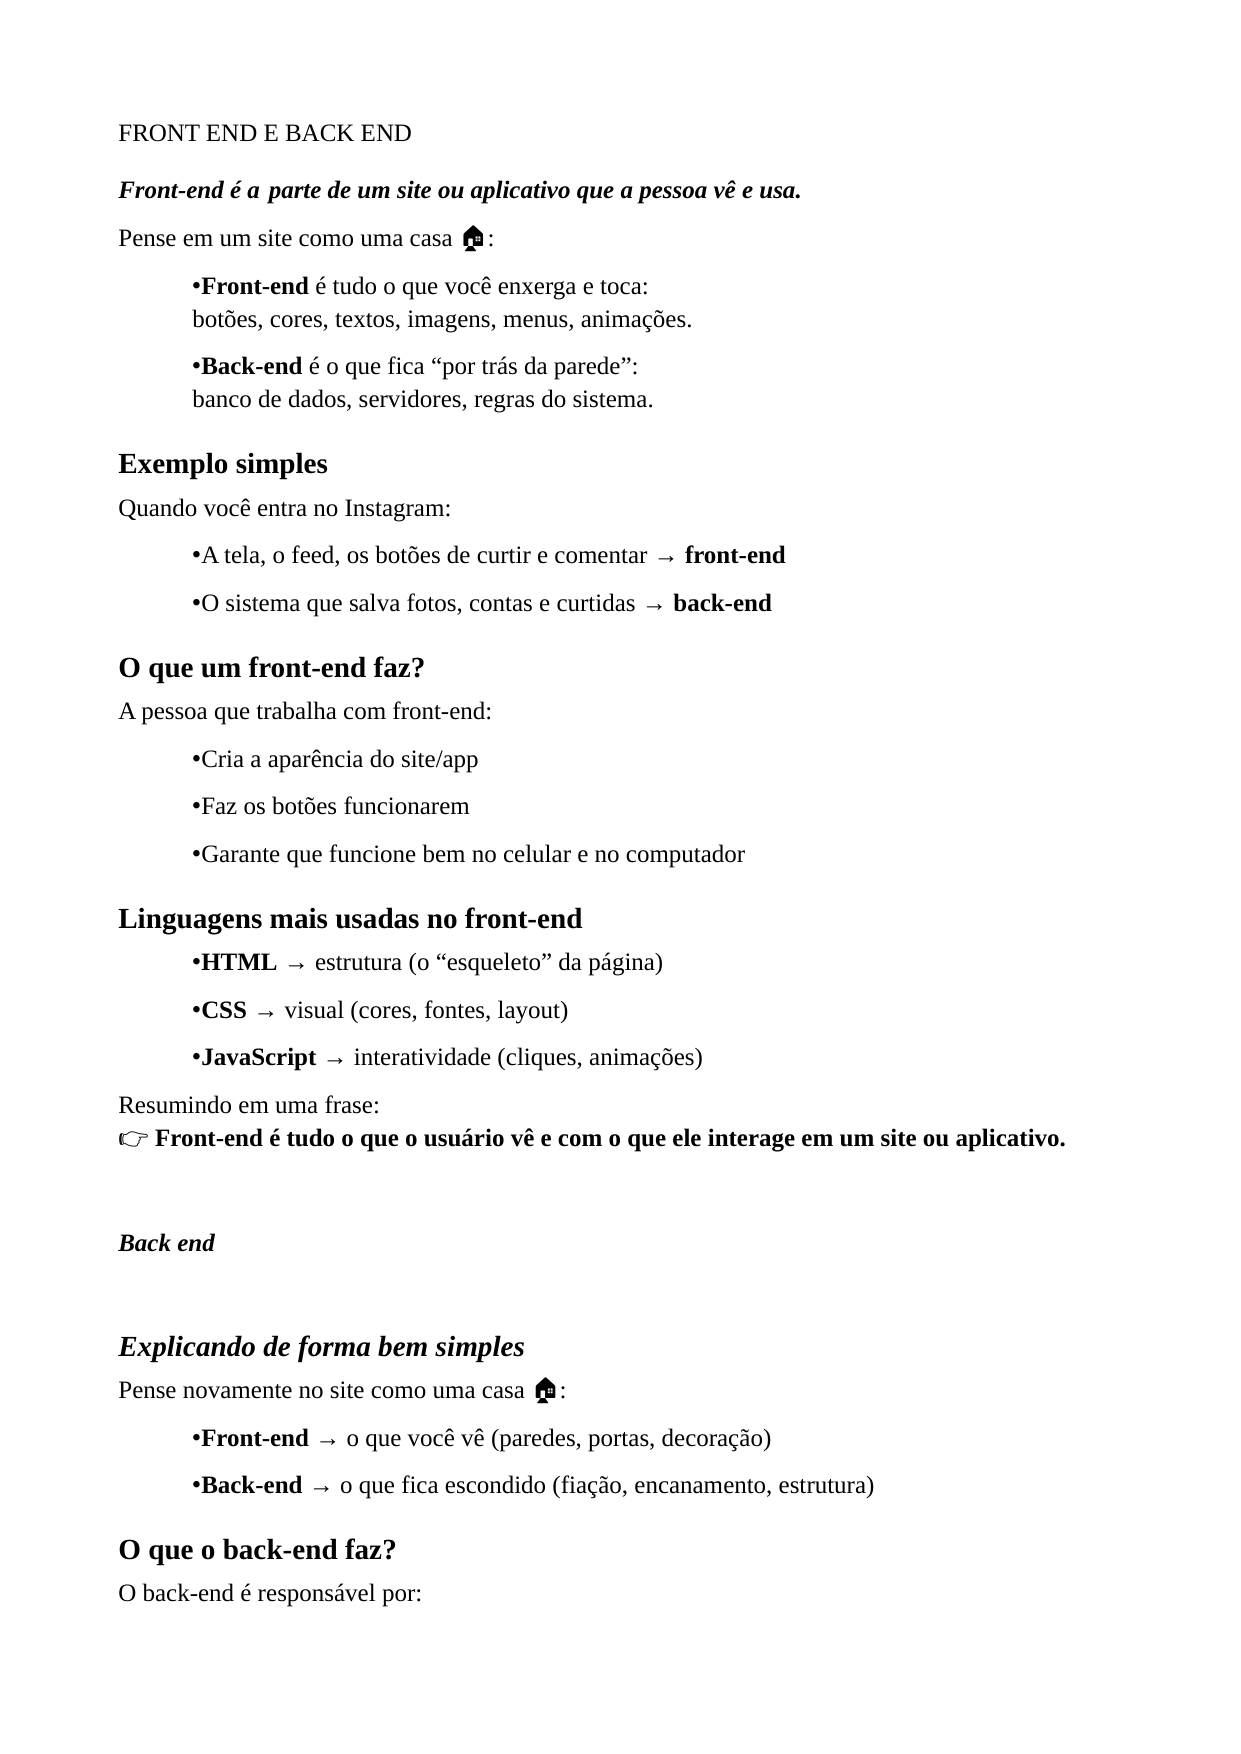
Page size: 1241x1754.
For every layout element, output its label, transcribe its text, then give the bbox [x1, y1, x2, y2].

subtitle O que um front-end faz? [118, 650, 1122, 684]
text FRONT END E BACK END [118, 118, 1122, 147]
subtitle O que o back-end faz? [118, 1532, 1122, 1566]
list Front-end → o que você vê (paredes, portas, decoração) [118, 1423, 1122, 1451]
text Pense em um site como uma casa 🏠: [118, 223, 1122, 252]
list Faz os botões funcionarem [118, 791, 1122, 820]
list Garante que funcione bem no celular e no computador [118, 839, 1122, 868]
text Resumindo em uma frase: 👉 Front-end é tudo o que o usuário vê e com o que ele interage em um site ou aplicativo. [118, 1090, 1122, 1152]
list A tela, o feed, os botões de curtir e comentar → front-end [118, 540, 1122, 569]
list O sistema que salva fotos, contas e curtidas → back-end [118, 588, 1122, 617]
text Quando você entra no Instagram: [118, 493, 1122, 521]
subtitle Explicando de forma bem simples [118, 1329, 1122, 1362]
list Back-end → o que fica escondido (fiação, encanamento, estrutura) [118, 1470, 1122, 1499]
list CSS → visual (cores, fontes, layout) [118, 995, 1122, 1023]
subtitle Exemplo simples [118, 447, 1122, 480]
list Cria a aparência do site/app [118, 744, 1122, 772]
text Front-end é a parte de um site ou aplicativo que a pessoa vê e usa. [118, 176, 1122, 204]
text Pense novamente no site como uma casa 🏠: [118, 1375, 1122, 1404]
text O back-end é responsável por: [118, 1578, 1122, 1607]
list JavaScript → interatividade (cliques, animações) [118, 1042, 1122, 1071]
list HTML → estrutura (o “esqueleto” da página) [118, 947, 1122, 976]
subtitle Linguagens mais usadas no front-end [118, 901, 1122, 935]
list Front-end é tudo o que você enxerga e toca: botões, cores, textos, imagens, menus, animações. [118, 271, 1122, 333]
text A pessoa que trabalha com front-end: [118, 696, 1122, 725]
list Back-end é o que fica “por trás da parede”: banco de dados, servidores, regras do sistema. [118, 351, 1122, 413]
text Back end [118, 1228, 1122, 1257]
